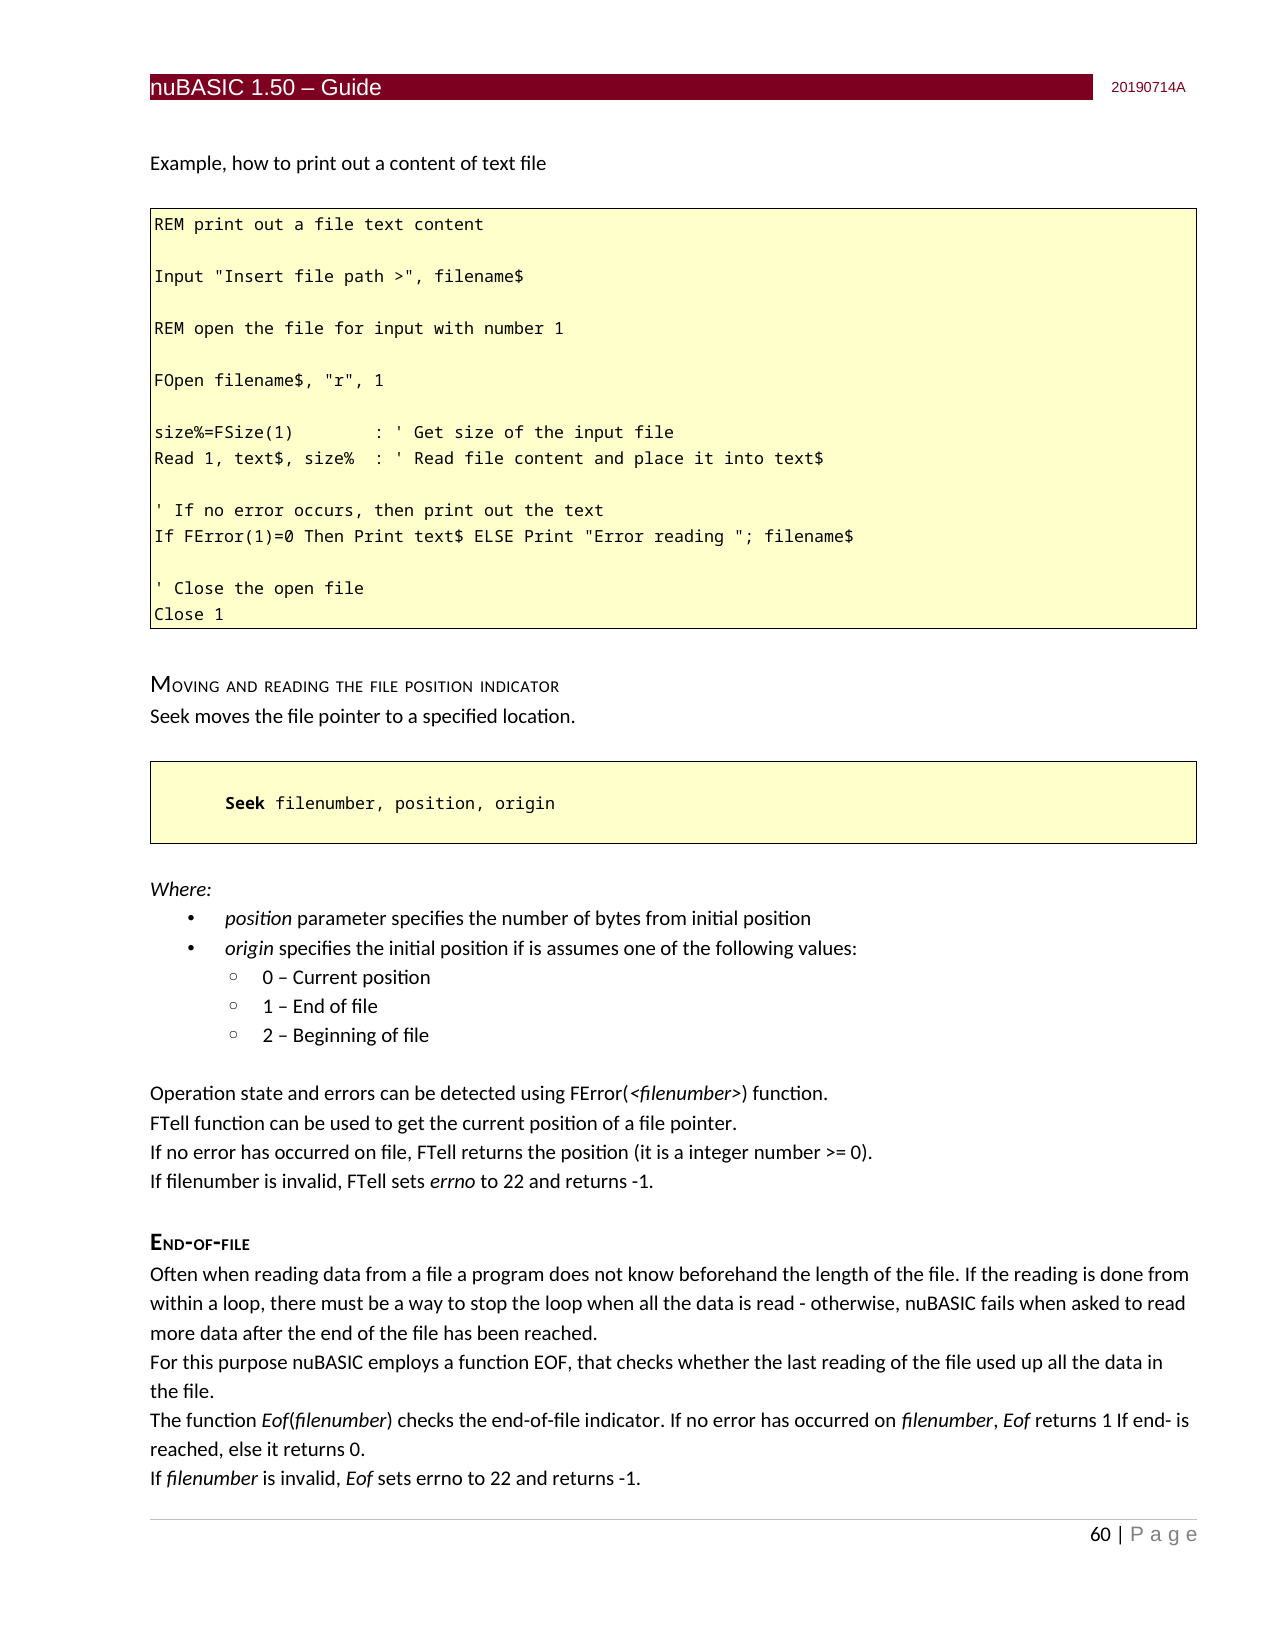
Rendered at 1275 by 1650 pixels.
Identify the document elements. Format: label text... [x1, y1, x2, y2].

list Input "Insert file path >", filename$ [151, 260, 1196, 286]
text Operation state and errors can be detected using FError(<filenumber>) function. [150, 1081, 1197, 1106]
text For this purpose nuBASIC employs a function EOF, that checks whether the last reading of the file used up all the data in the file. [150, 1349, 1197, 1403]
text Example, how to print out a content of text file [150, 150, 1197, 175]
text Where: [150, 876, 1197, 902]
list REM print out a file text content [151, 209, 1196, 234]
list position parameter specifies the number of bytes from initial position [187, 906, 1197, 931]
list ' Close the open file [151, 573, 1196, 599]
list Read 1, text$, size% : ' Read file content and place it into text$ [151, 443, 1196, 469]
list Close 1 [151, 599, 1196, 628]
list FOpen filename$, "r", 1 [151, 364, 1196, 391]
text FTell function can be used to get the current position of a file pointer. [150, 1110, 1197, 1135]
subtitle End-of-file [150, 1226, 1197, 1257]
text Often when reading data from a file a program does not know beforehand the length of the file. If the reading is done from within a loop, there must be a way to stop the loop when all the data is read - otherwise, nuBASIC fails when asked to read more data after the end of the file has been reached. [150, 1261, 1197, 1345]
list ' If no error occurs, then print out the text [151, 495, 1196, 521]
list size%=FSize(1) : ' Get size of the input file [151, 417, 1196, 443]
list REM open the file for input with number 1 [151, 312, 1196, 338]
text If no error has occurred on file, FTell returns the position (it is a integer number >= 0). [150, 1139, 1197, 1164]
list 1 – End of file [225, 993, 1197, 1018]
list 2 – Beginning of file [225, 1022, 1197, 1048]
list 0 – Current position [225, 964, 1197, 989]
text Seek moves the file pointer to a specified location. [150, 703, 1197, 728]
list Seek filenumber, position, origin [151, 787, 1196, 813]
list If FError(1)=0 Then Print text$ ELSE Print "Error reading "; filename$ [151, 521, 1196, 547]
subtitle Moving and reading the file position indicator [150, 668, 1197, 698]
text If filenumber is invalid, FTell sets errno to 22 and returns -1. [150, 1168, 1197, 1193]
text The function Eof(filenumber) checks the end-of-file indicator. If no error has occurred on filenumber, Eof returns 1 If end- is reached, else it returns 0. [150, 1407, 1197, 1462]
text If filenumber is invalid, Eof sets errno to 22 and returns -1. [150, 1466, 1197, 1491]
list origin specifies the initial position if is assumes one of the following values: [187, 935, 1197, 960]
